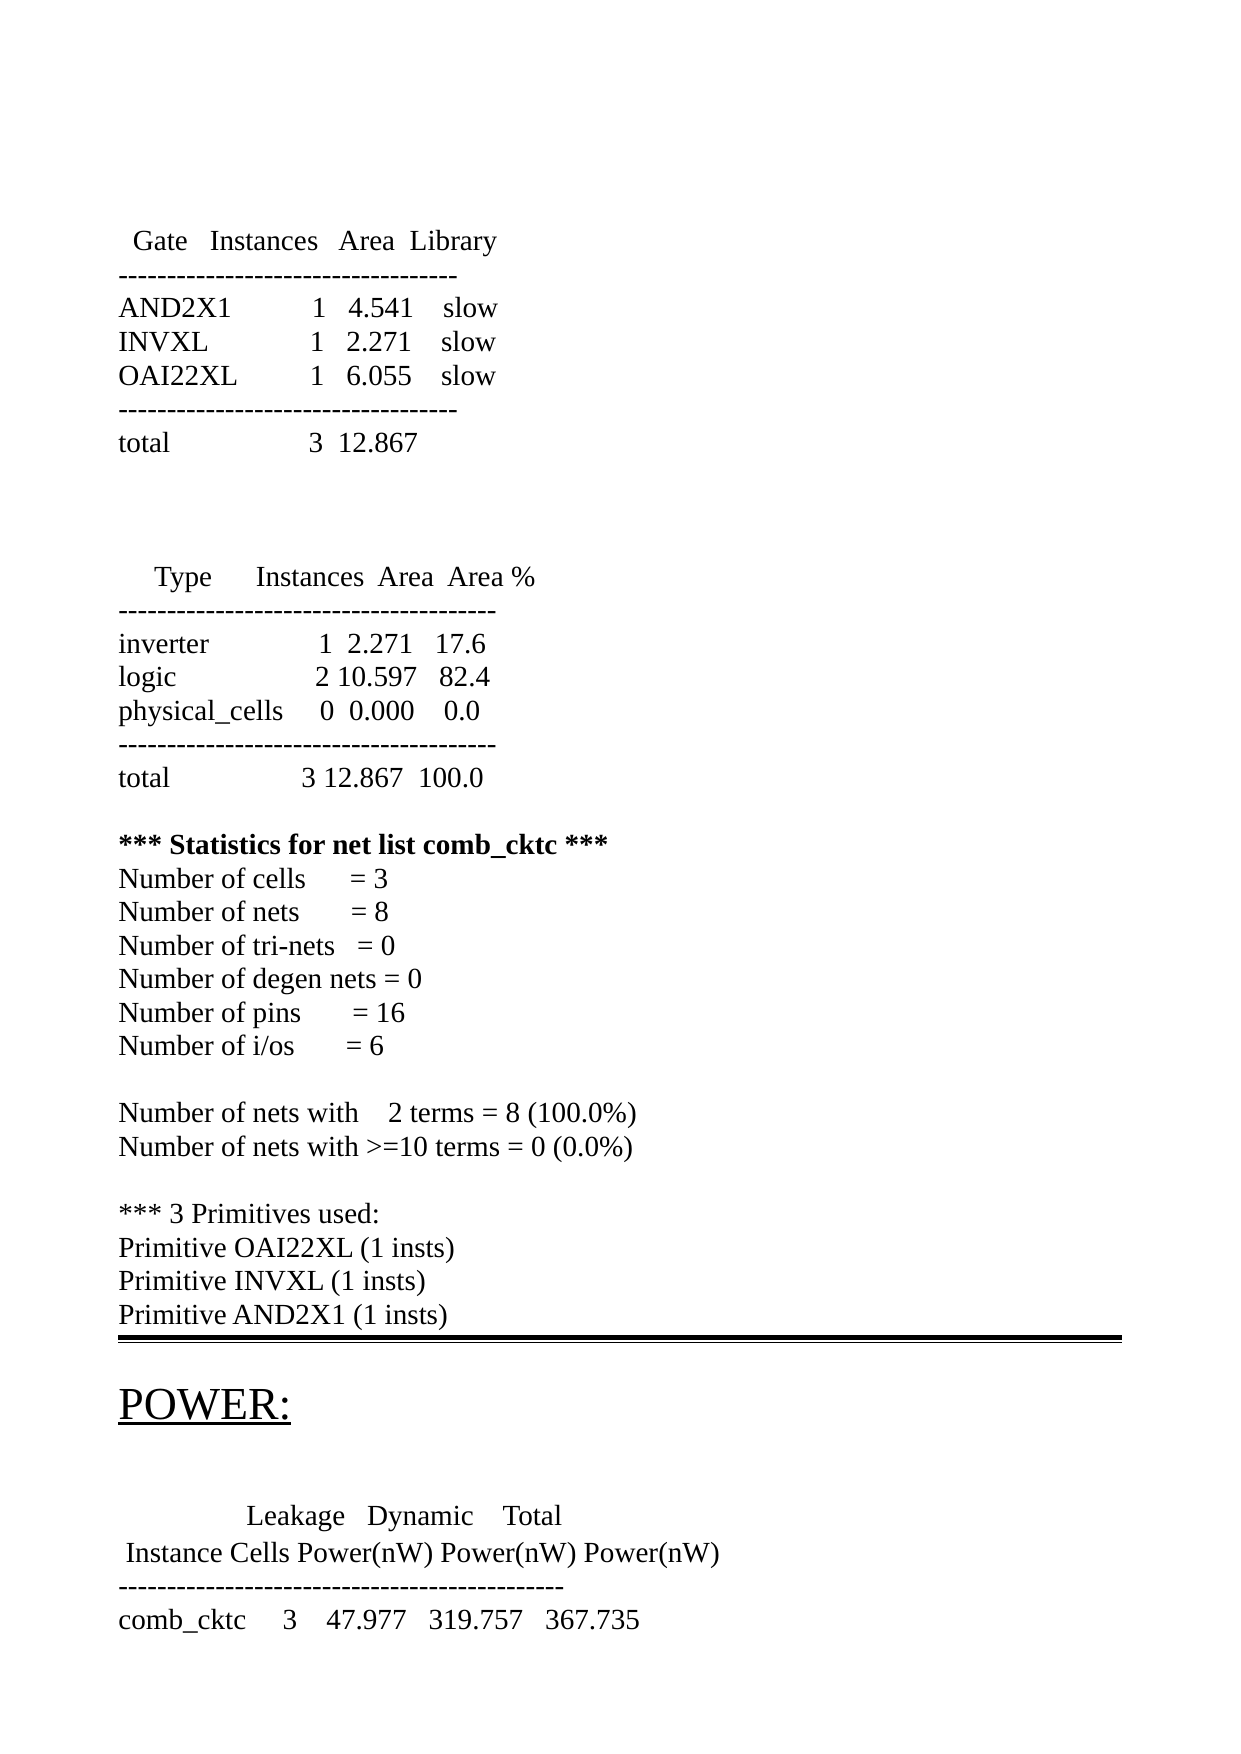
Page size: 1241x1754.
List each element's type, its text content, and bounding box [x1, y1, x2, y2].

text AND2X1 1 4.541 slow [118, 291, 1122, 324]
text Number of nets = 8 [118, 894, 1122, 928]
text total 3 12.867 100.0 [118, 760, 1122, 794]
text *** 3 Primitives used: [118, 1196, 1122, 1230]
text Number of degen nets = 0 [118, 961, 1122, 995]
text Number of nets with >=10 terms = 0 (0.0%) [118, 1129, 1122, 1163]
text Gate Instances Area Library [118, 223, 1122, 257]
text Leakage Dynamic Total [118, 1482, 1122, 1535]
text Number of nets with 2 terms = 8 (100.0%) [118, 1096, 1122, 1129]
text ----------------------------------- [118, 391, 1122, 425]
text ----------------------------------- [118, 257, 1122, 291]
text ---------------------------------------------- [118, 1568, 1122, 1602]
text comb_cktc 3 47.977 319.757 367.735 [118, 1602, 1122, 1635]
text INVXL 1 2.271 slow [118, 324, 1122, 358]
text --------------------------------------- [118, 727, 1122, 760]
text inverter 1 2.271 17.6 [118, 626, 1122, 659]
text physical_cells 0 0.000 0.0 [118, 693, 1122, 727]
text Primitive OAI22XL (1 insts) [118, 1230, 1122, 1263]
text *** Statistics for net list comb_cktc *** [118, 827, 1122, 861]
text Number of cells = 3 [118, 861, 1122, 894]
text total 3 12.867 [118, 425, 1122, 458]
text OAI22XL 1 6.055 slow [118, 358, 1122, 391]
text Number of tri-nets = 0 [118, 928, 1122, 961]
text logic 2 10.597 82.4 [118, 659, 1122, 693]
text POWER: [118, 1377, 1122, 1429]
text Type Instances Area Area % [118, 559, 1122, 592]
text Primitive AND2X1 (1 insts) [118, 1297, 1122, 1335]
text Instance Cells Power(nW) Power(nW) Power(nW) [118, 1535, 1122, 1568]
text Number of pins = 16 [118, 995, 1122, 1028]
text Primitive INVXL (1 insts) [118, 1263, 1122, 1297]
text --------------------------------------- [118, 592, 1122, 626]
text Number of i/os = 6 [118, 1028, 1122, 1062]
